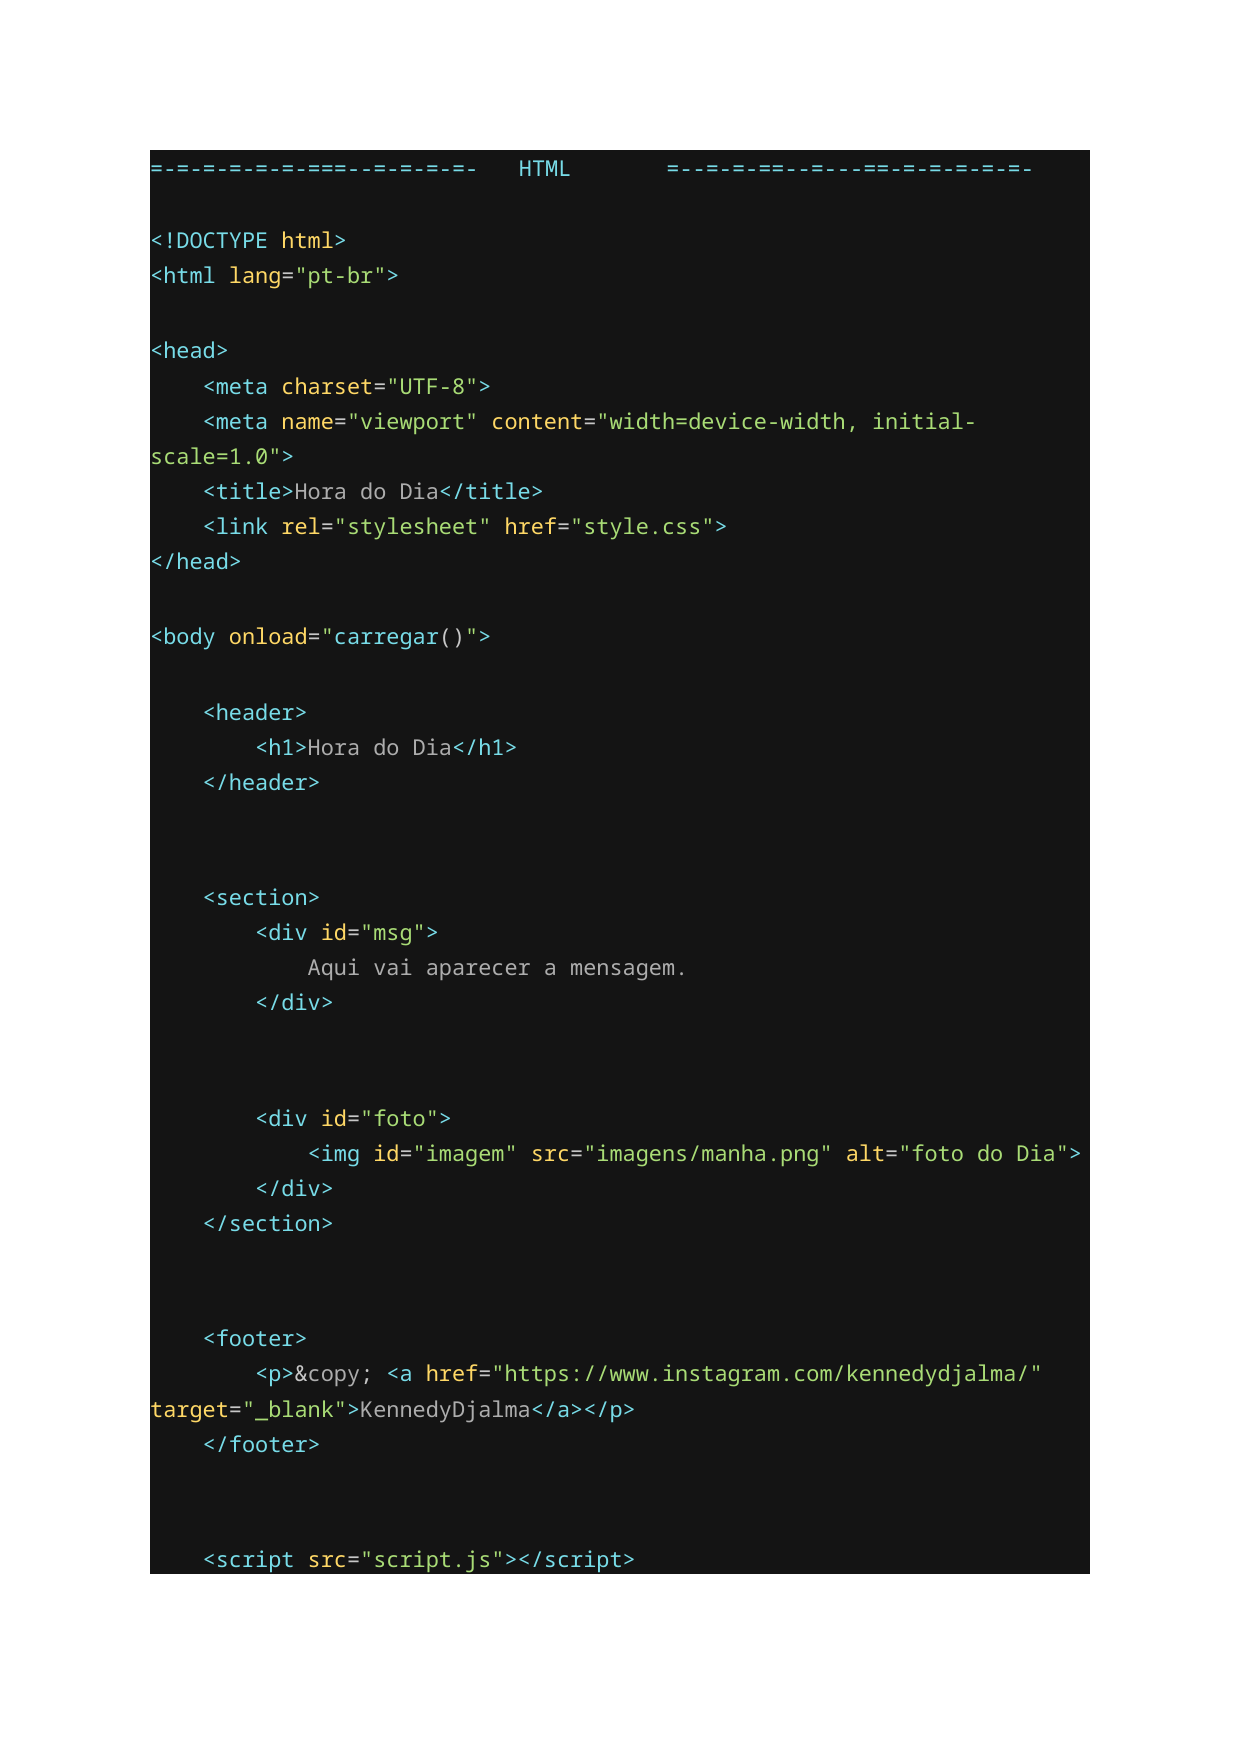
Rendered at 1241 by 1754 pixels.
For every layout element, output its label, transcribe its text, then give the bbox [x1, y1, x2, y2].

text <!DOCTYPE html> [150, 225, 1090, 255]
text <section> [150, 882, 1090, 912]
text <div id="msg"> [150, 917, 1090, 947]
text <link rel="stylesheet" href="style.css"> [150, 511, 1090, 541]
text </header> [150, 767, 1090, 797]
text </div> [150, 987, 1090, 1017]
text <p>&copy; <a href="https://www.instagram.com/kennedydjalma/" target="_blank">KennedyDjalma</a></p> [150, 1358, 1090, 1423]
text <meta name="viewport" content="width=device-width, initial-scale=1.0"> [150, 406, 1090, 471]
text </head> [150, 546, 1090, 576]
text </section> [150, 1208, 1090, 1238]
text </div> [150, 1173, 1090, 1203]
text <html lang="pt-br"> [150, 260, 1090, 290]
text <header> [150, 697, 1090, 726]
text Aqui vai aparecer a mensagem. [150, 952, 1090, 982]
text <img id="imagem" src="imagens/manha.png" alt="foto do Dia"> [150, 1138, 1090, 1168]
text <div id="foto"> [150, 1103, 1090, 1132]
text <h1>Hora do Dia</h1> [150, 732, 1090, 761]
text <title>Hora do Dia</title> [150, 476, 1090, 506]
text =-=-=-=-=-=-===--=-=-=-=- HTML =--=-=-==--=---==-=-=-=-=-=- [150, 150, 1090, 184]
text <meta charset="UTF-8"> [150, 371, 1090, 400]
text <head> [150, 336, 1090, 365]
text <script src="script.js"></script> [150, 1544, 1090, 1574]
text </footer> [150, 1429, 1090, 1458]
text <footer> [150, 1323, 1090, 1353]
text <body onload="carregar()"> [150, 621, 1090, 651]
